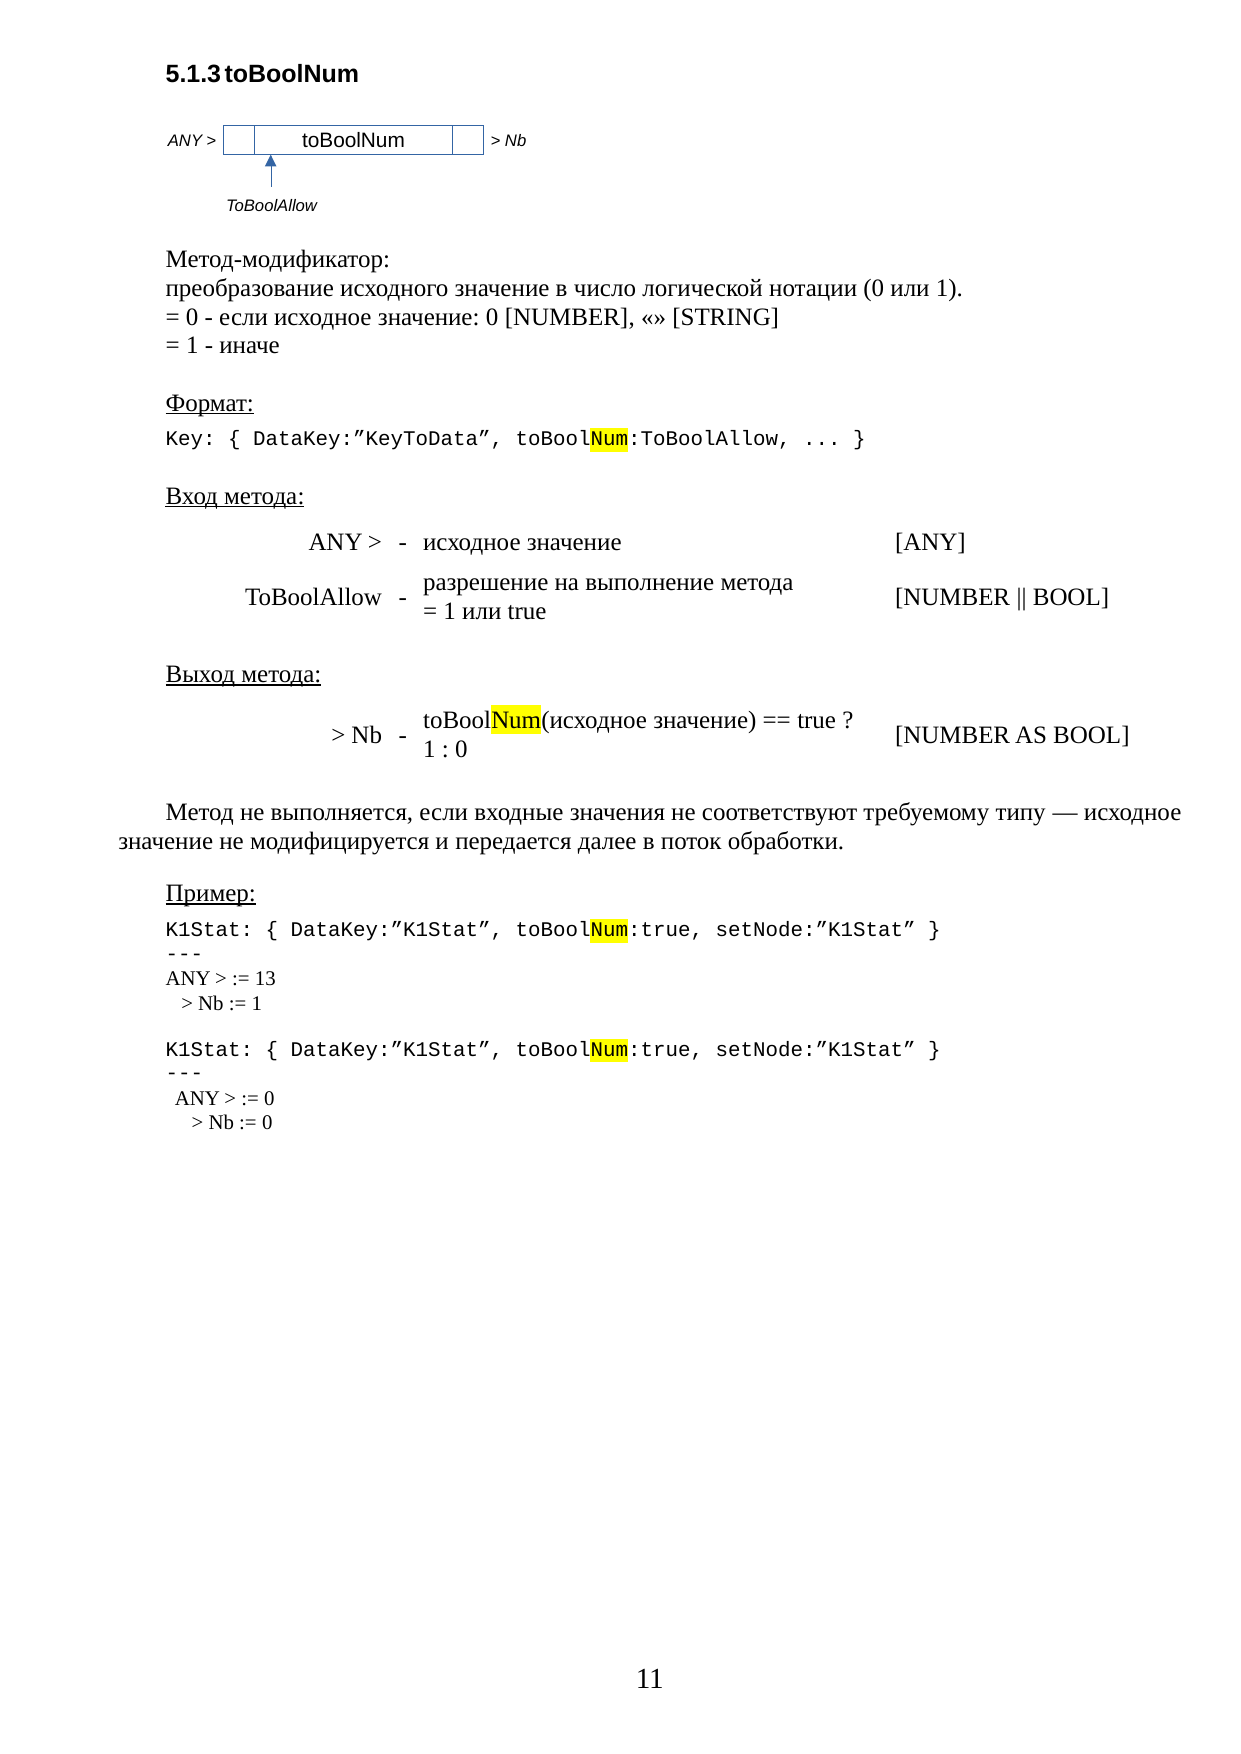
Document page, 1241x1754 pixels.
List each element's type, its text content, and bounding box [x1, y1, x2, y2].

text K1Stat: { DataKey:”K1Stat”, toBoolNum:true, setNode:”K1Stat” } [118, 919, 1181, 943]
text > Nb := 1 [118, 990, 1181, 1014]
text Выход метода: [118, 659, 1181, 688]
text Метод не выполняется, если входные значения не соответствуют требуемому типу — исходное значение не модифицируется и передается далее в поток обработки. [118, 797, 1181, 855]
text ANY > := 13 [118, 966, 1181, 990]
text Метод-модификатор: [118, 244, 1181, 273]
table_cell ToBoolAllow [169, 561, 387, 630]
table_header ANY > [169, 521, 387, 561]
text = 1 - иначе [118, 330, 1181, 359]
table_header исходное значение [417, 521, 889, 561]
subtitle toBoolNum [118, 59, 1181, 88]
table_header > Nb [169, 700, 387, 769]
text --- [118, 1062, 1181, 1086]
text --- [118, 943, 1181, 966]
table_header [NUMBER AS BOOL] [889, 700, 1181, 769]
table_header [ANY] [889, 521, 1181, 561]
table_cell [NUMBER || BOOL] [889, 561, 1181, 630]
text Key: { DataKey:”KeyToData”, toBoolNum:ToBoolAllow, ... } [118, 428, 1181, 452]
table_header - [388, 700, 417, 769]
text ANY > := 0 [118, 1086, 1181, 1110]
text = 0 - если исходное значение: 0 [NUMBER], «» [STRING] [118, 302, 1181, 330]
table_cell - [388, 561, 417, 630]
table_header toBoolNum(исходное значение) == true ? 1 : 0 [417, 700, 889, 769]
text преобразование исходного значение в число логической нотации (0 или 1). [118, 273, 1181, 302]
table_cell разрешение на выполнение метода = 1 или true [417, 561, 889, 630]
text Пример: [118, 878, 1181, 907]
text > Nb := 0 [118, 1110, 1181, 1134]
text Вход метода: [118, 481, 1181, 509]
text Формат: [118, 388, 1181, 417]
text K1Stat: { DataKey:”K1Stat”, toBoolNum:true, setNode:”K1Stat” } [118, 1038, 1181, 1062]
table_header - [388, 521, 417, 561]
